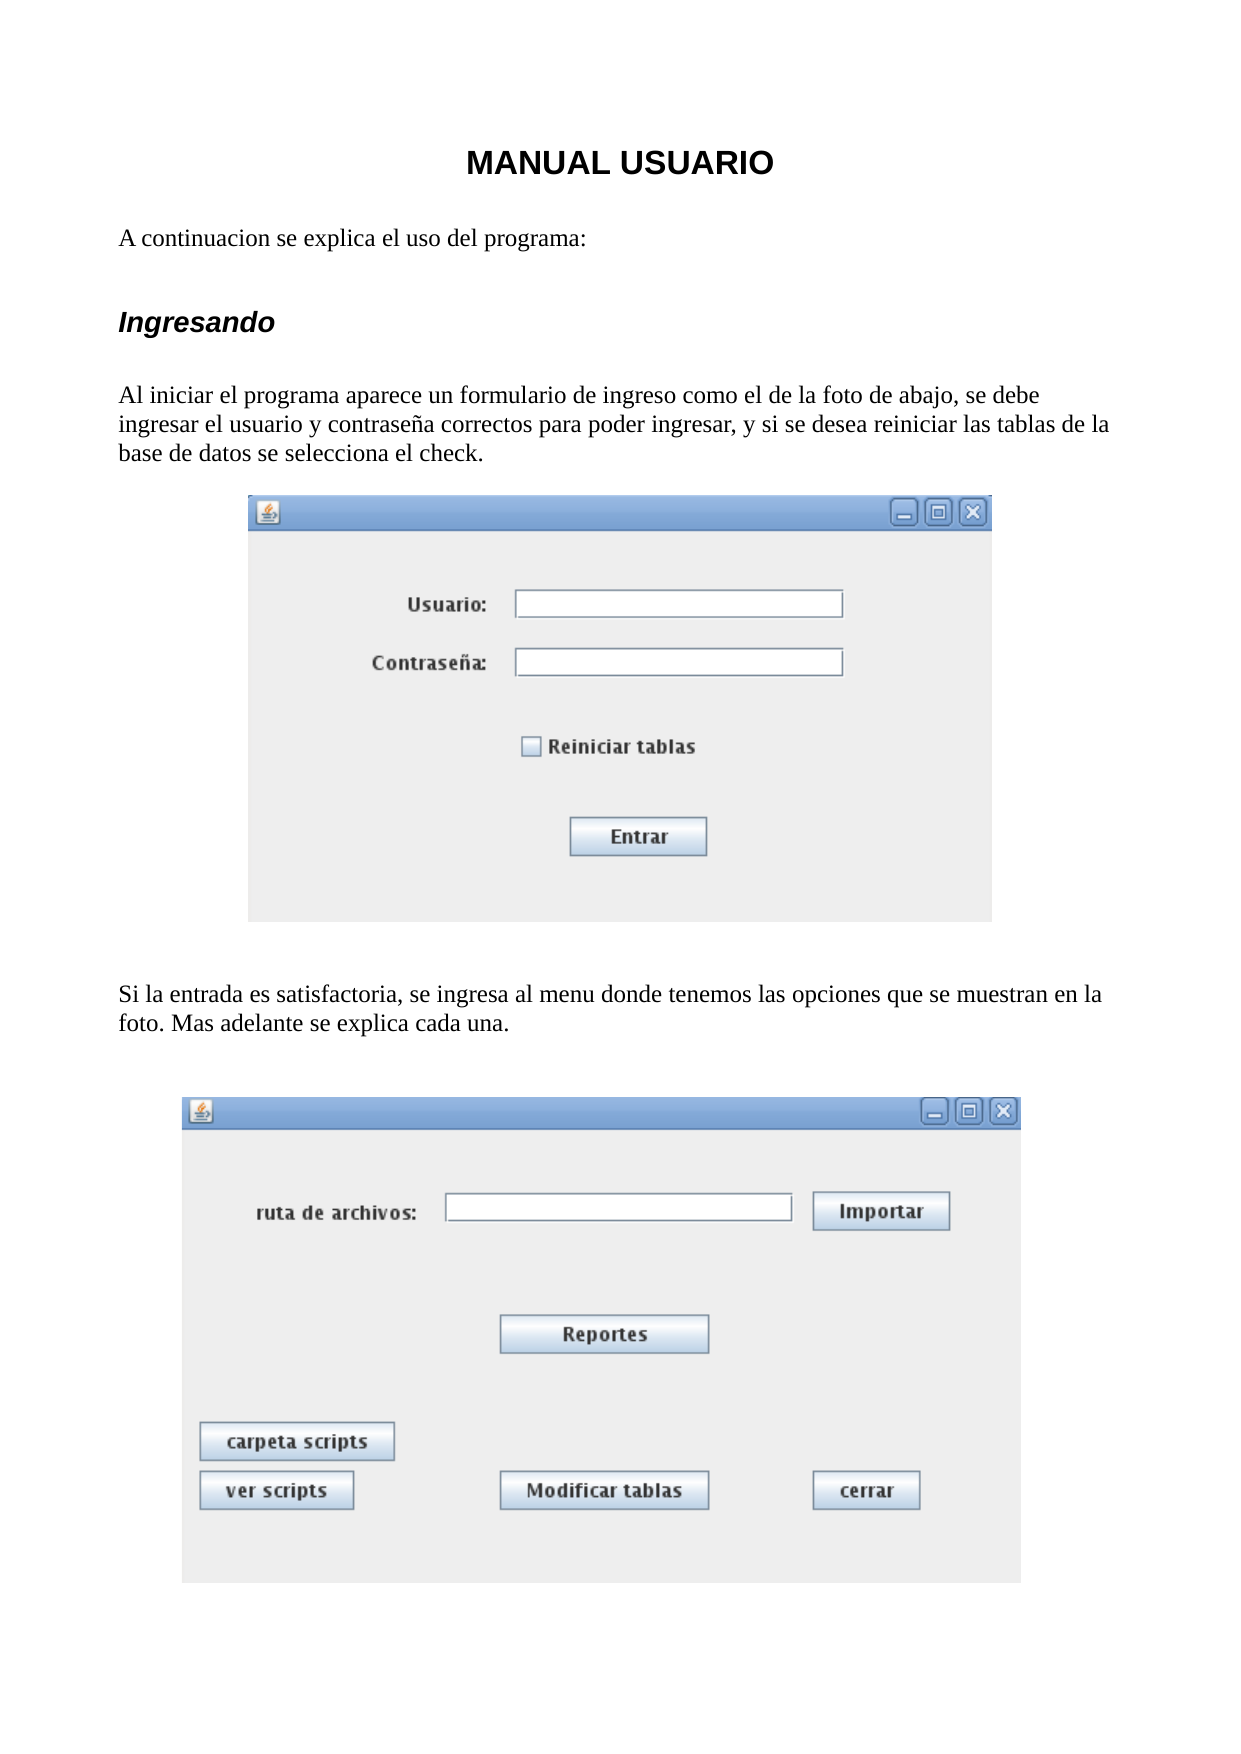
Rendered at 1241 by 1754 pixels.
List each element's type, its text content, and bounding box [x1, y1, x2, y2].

subtitle Ingresando [118, 306, 1122, 339]
text Si la entrada es satisfactoria, se ingresa al menu donde tenemos las opciones que se muestran en la foto. Mas adelante se explica cada una. [118, 979, 1122, 1037]
subtitle MANUAL USUARIO [118, 143, 1122, 182]
text Al iniciar el programa aparece un formulario de ingreso como el de la foto de abajo, se debe ingresar el usuario y contraseña correctos para poder ingresar, y si se desea reiniciar las tablas de la base de datos se selecciona el check. [118, 380, 1122, 467]
text A continuacion se explica el uso del programa: [118, 223, 1122, 252]
